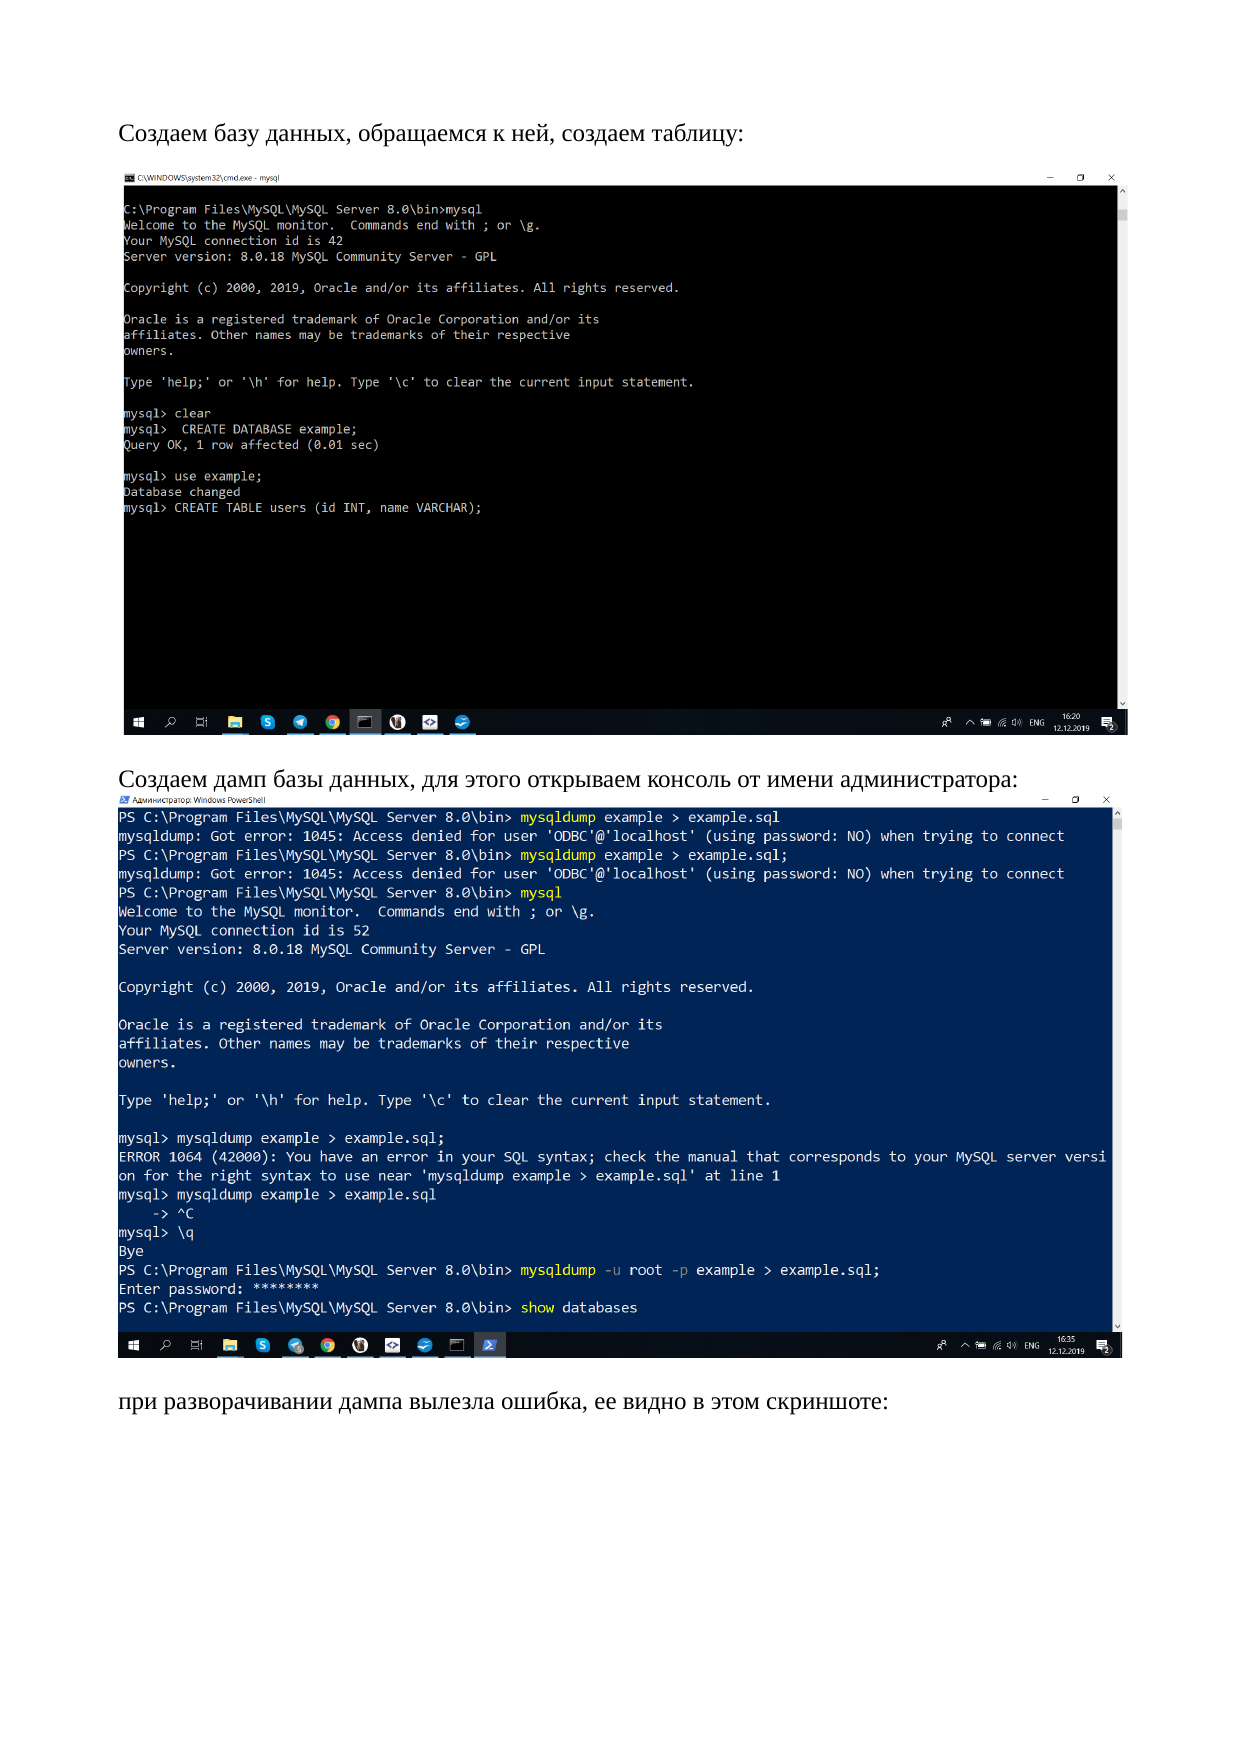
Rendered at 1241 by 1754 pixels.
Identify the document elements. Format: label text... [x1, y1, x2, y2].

text Создаем базу данных, обращаемся к ней, создаем таблицу: [118, 118, 1122, 147]
picture [123, 170, 1128, 735]
text при разворачивании дампа вылезла ошибка, ее видно в этом скриншоте: [118, 1386, 1122, 1415]
text Создаем дамп базы данных, для этого открываем консоль от имени администратора: [118, 764, 1122, 792]
picture [118, 792, 1123, 1358]
